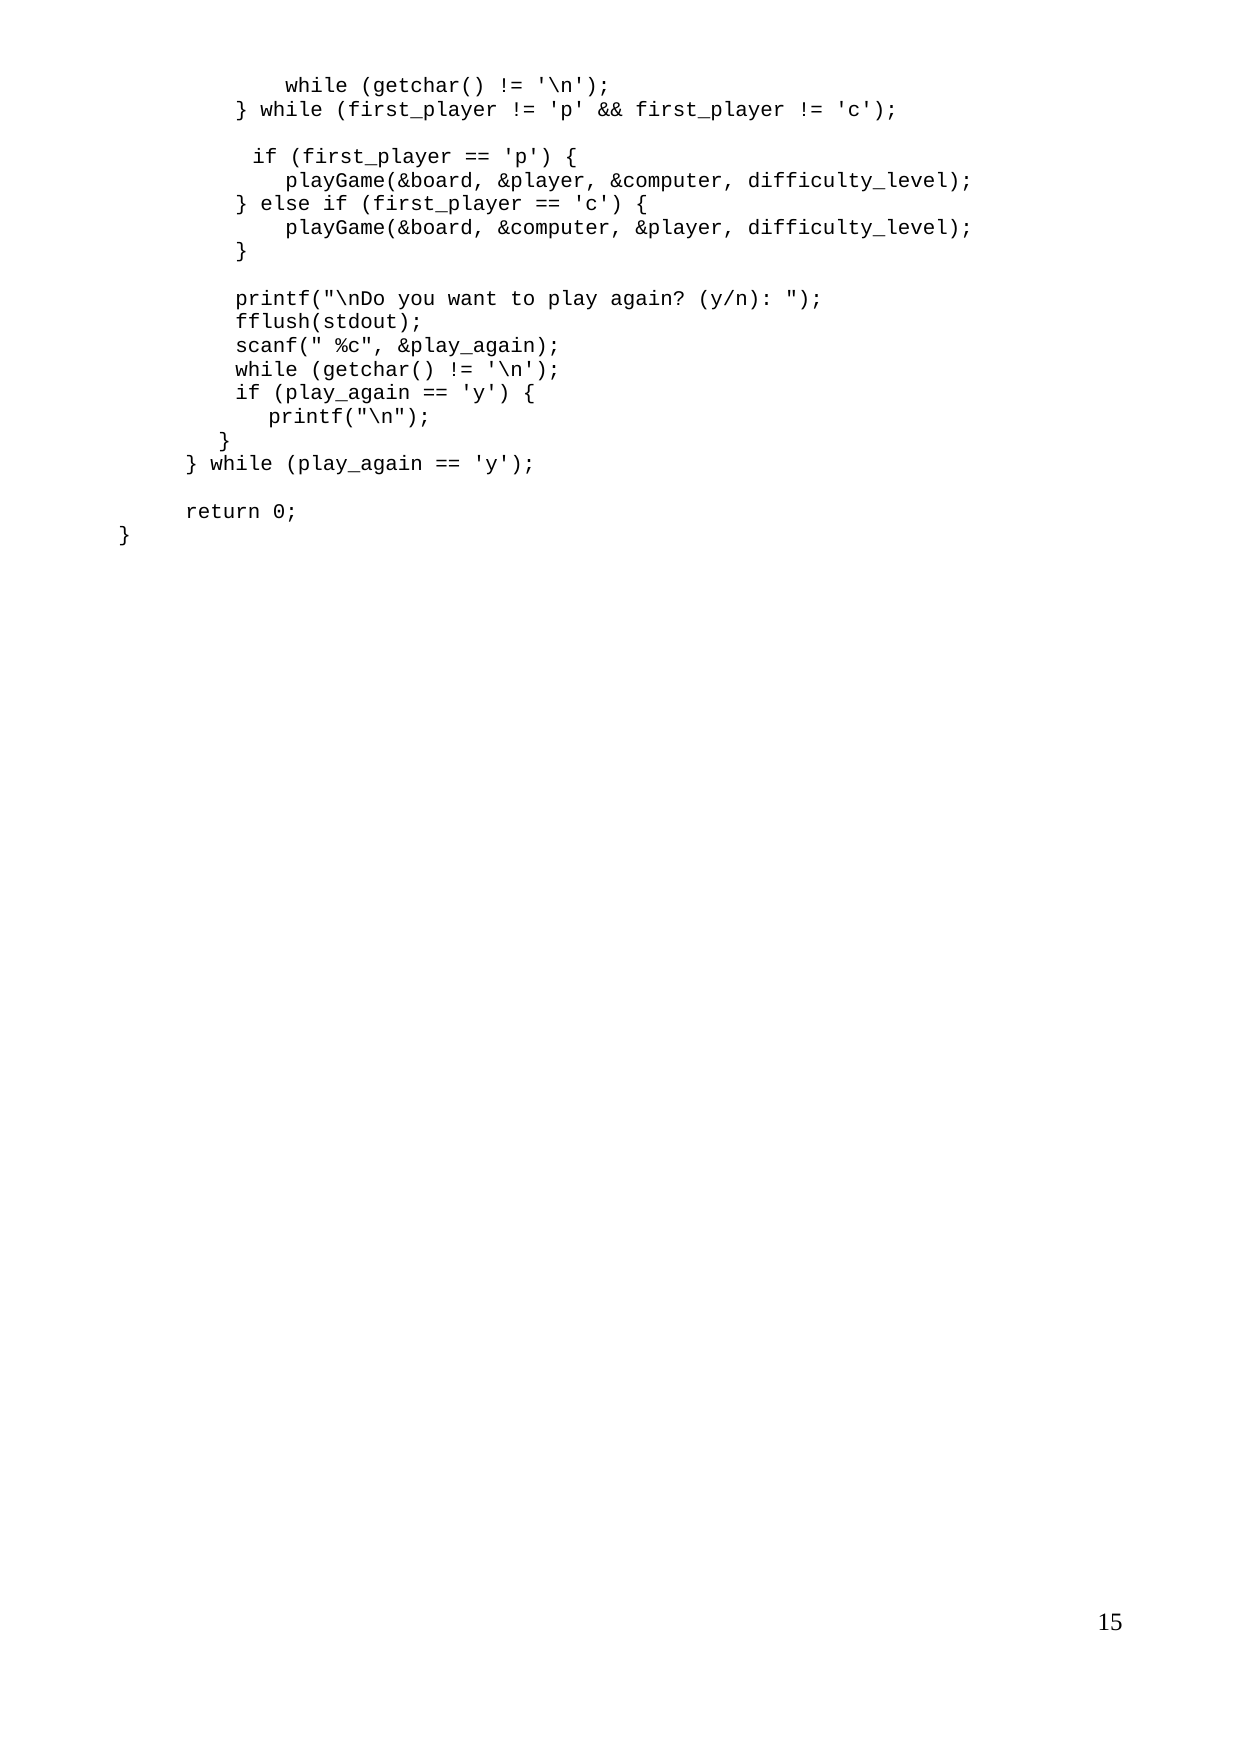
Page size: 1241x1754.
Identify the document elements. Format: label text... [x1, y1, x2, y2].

text while (getchar() != '\n'); [118, 359, 1122, 382]
text playGame(&board, &computer, &player, difficulty_level); [118, 217, 1122, 241]
text } [118, 430, 1122, 453]
text printf("\nDo you want to play again? (y/n): "); [118, 288, 1122, 311]
text } [118, 241, 1122, 264]
text } else if (first_player == 'c') { [118, 193, 1122, 217]
text if (play_again == 'y') { [118, 382, 1122, 406]
text fflush(stdout); [118, 311, 1122, 335]
text return 0; [118, 501, 1122, 524]
text } [118, 524, 1122, 548]
text while (getchar() != '\n'); [118, 75, 1122, 99]
text } while (first_player != 'p' && first_player != 'c'); [118, 99, 1122, 122]
text if (first_player == 'p') { [118, 146, 1122, 169]
text scanf(" %c", &play_again); [118, 335, 1122, 359]
text playGame(&board, &player, &computer, difficulty_level); [118, 169, 1122, 193]
text } while (play_again == 'y'); [118, 453, 1122, 477]
text printf("\n"); [118, 406, 1122, 430]
